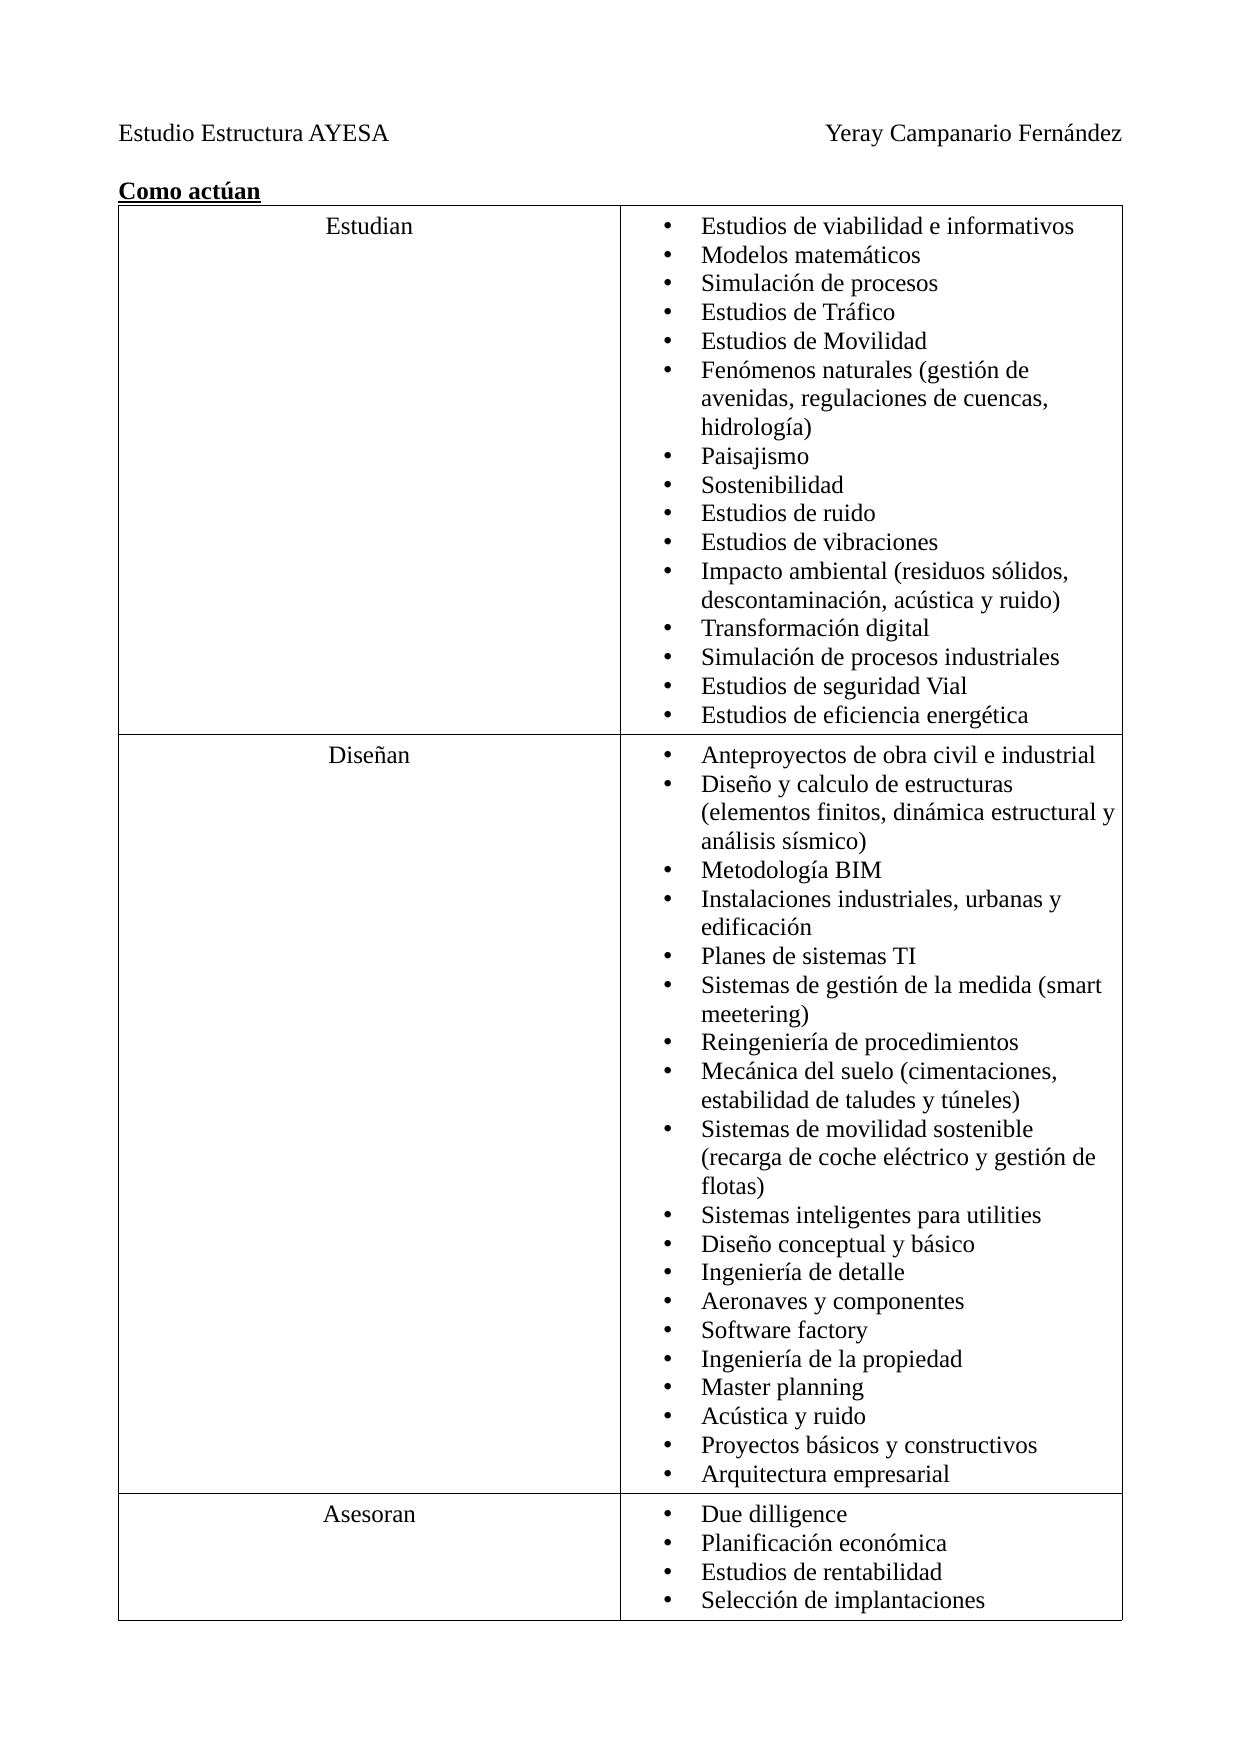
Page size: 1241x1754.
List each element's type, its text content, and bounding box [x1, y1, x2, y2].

table_header Estudios de viabilidad e informativos Modelos matemáticos Simulación de procesos Estudios de Tráfico Estudios de Movilidad Fenómenos naturales (gestión de avenidas, regulaciones de cuencas, hidrología) Paisajismo Sostenibilidad Estudios de ruido Estudios de vibraciones Impacto ambiental (residuos sólidos, descontaminación, acústica y ruido) Transformación digital Simulación de procesos industriales Estudios de seguridad Vial Estudios de eficiencia energética [621, 206, 1122, 734]
table_header Estudian [119, 206, 620, 734]
table_cell Anteproyectos de obra civil e industrial Diseño y calculo de estructuras (elementos finitos, dinámica estructural y análisis sísmico) Metodología BIM Instalaciones industriales, urbanas y edificación Planes de sistemas TI Sistemas de gestión de la medida (smart meetering) Reingeniería de procedimientos Mecánica del suelo (cimentaciones, estabilidad de taludes y túneles) Sistemas de movilidad sostenible (recarga de coche eléctrico y gestión de flotas) Sistemas inteligentes para utilities Diseño conceptual y básico Ingeniería de detalle Aeronaves y componentes Software factory Ingeniería de la propiedad Master planning Acústica y ruido Proyectos básicos y constructivos Arquitectura empresarial [621, 735, 1122, 1493]
table_cell Asesoran [119, 1494, 620, 1620]
table_cell Due dilligence Planificación económica Estudios de rentabilidad Selección de implantaciones Selección de tecnologías Consultoría estratégica IT Energías renovables Tratamientos químicos Cambio climático Gestión del cambio Certificación de modificaciones estructurales y aviónica Auditorias de planes industriales Líneas a pulso Optimización de procesos de fabricación Consultoría BIM [621, 1494, 1122, 1620]
table_cell Diseñan [119, 735, 620, 1493]
text Como actúan [118, 176, 1122, 205]
